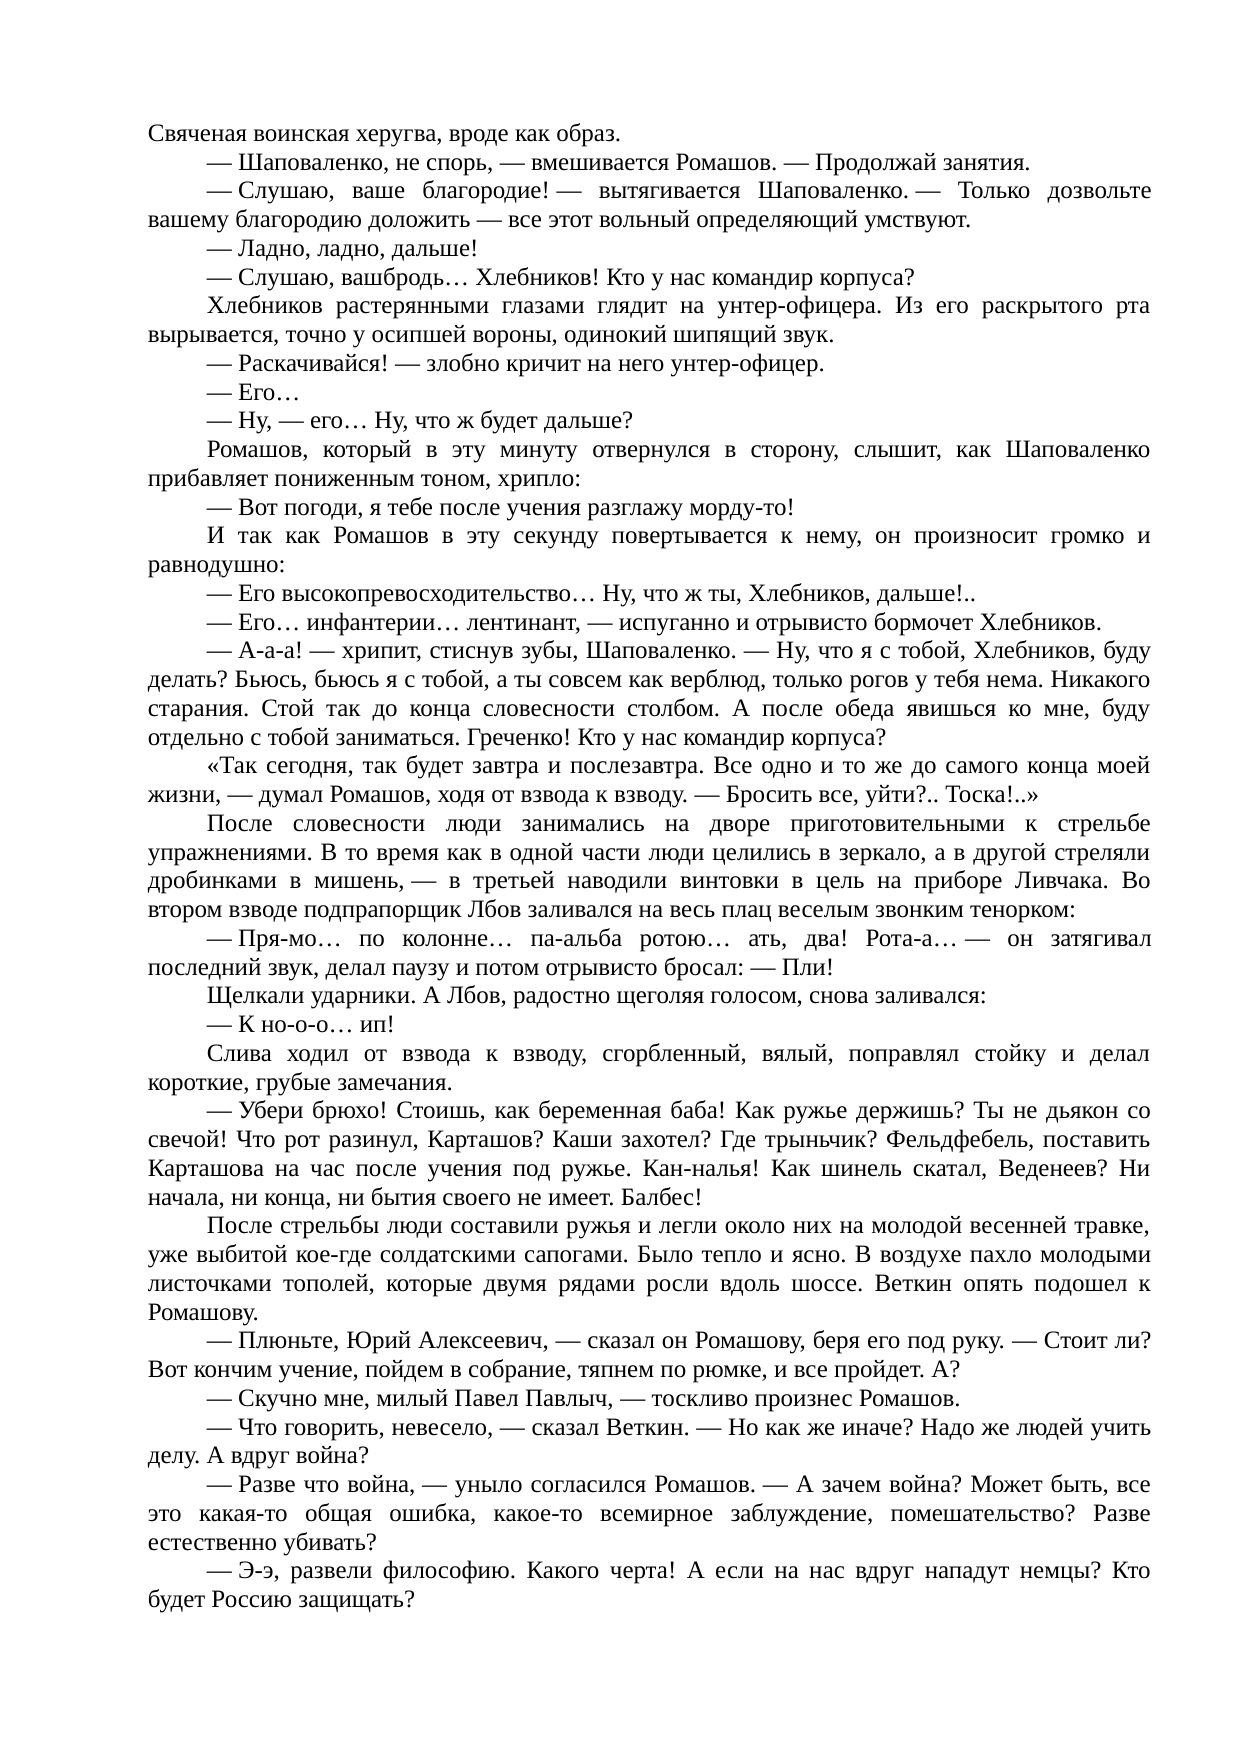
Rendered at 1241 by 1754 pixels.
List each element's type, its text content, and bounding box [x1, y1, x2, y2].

text Слива ходил от взвода к взводу, сгорбленный, вялый, поправлял стойку и делал короткие, грубые замечания. [148, 1038, 1152, 1096]
text — Его… [148, 377, 1152, 406]
text — Раскачивайся! — злобно кричит на него унтер-офицер. [148, 348, 1152, 377]
text — Шаповаленко, не спорь, — вмешивается Ромашов. — Продолжай занятия. [148, 147, 1152, 176]
text — Э-э, развели философию. Какого черта! А если на нас вдруг нападут немцы? Кто будет Россию защищать? [148, 1556, 1152, 1613]
text — Разве что война, — уныло согласился Ромашов. — А зачем война? Может быть, все это какая-то общая ошибка, какое-то всемирное заблуждение, помешательство? Разве естественно убивать? [148, 1469, 1152, 1556]
text Ромашов, который в эту минуту отвернулся в сторону, слышит, как Шаповаленко прибавляет пониженным тоном, хрипло: [148, 434, 1152, 492]
text — А-а-а! — хрипит, стиснув зубы, Шаповаленко. — Ну, что я с тобой, Хлебников, буду делать? Бьюсь, бьюсь я с тобой, а ты совсем как верблюд, только рогов у тебя нема. Никакого старания. Стой так до конца словесности столбом. А после обеда явишься ко мне, буду отдельно с тобой заниматься. Греченко! Кто у нас командир корпуса? [148, 636, 1152, 751]
text — Слушаю, ваше благородие! — вытягивается Шаповаленко. — Только дозвольте вашему благородию доложить — все этот вольный определяющий умствуют. [148, 176, 1152, 233]
text — Убери брюхо! Стоишь, как беременная баба! Как ружье держишь? Ты не дьякон со свечой! Что рот разинул, Карташов? Каши захотел? Где трыньчик? Фельдфебель, поставить Карташова на час после учения под ружье. Кан-налья! Как шинель скатал, Веденеев? Ни начала, ни конца, ни бытия своего не имеет. Балбес! [148, 1096, 1152, 1211]
text — Пря-мо… по колонне… па-альба ротою… ать, два! Рота-а… — он затягивал последний звук, делал паузу и потом отрывисто бросал: — Пли! [148, 923, 1152, 981]
text Хлебников растерянными глазами глядит на унтер-офицера. Из его раскрытого рта вырывается, точно у осипшей вороны, одинокий шипящий звук. [148, 291, 1152, 348]
text — Скучно мне, милый Павел Павлыч, — тоскливо произнес Ромашов. [148, 1383, 1152, 1412]
text — Плюньте, Юрий Алексеевич, — сказал он Ромашову, беря его под руку. — Стоит ли? Вот кончим учение, пойдем в собрание, тяпнем по рюмке, и все пройдет. А? [148, 1326, 1152, 1383]
text — Слушаю, вашбродь… Хлебников! Кто у нас командир корпуса? [148, 262, 1152, 291]
text Щелкали ударники. А Лбов, радостно щеголяя голосом, снова заливался: [148, 981, 1152, 1009]
text После словесности люди занимались на дворе приготовительными к стрельбе упражнениями. В то время как в одной части люди целились в зеркало, а в другой стреляли дробинками в мишень, — в третьей наводили винтовки в цель на приборе Ливчака. Во втором взводе подпрапорщик Лбов заливался на весь плац веселым звонким тенорком: [148, 808, 1152, 923]
text — К но-о-о… ип! [148, 1009, 1152, 1038]
text — Вот погоди, я тебе после учения разглажу морду-то! [148, 492, 1152, 521]
text — Что говорить, невесело, — сказал Веткин. — Но как же иначе? Надо же людей учить делу. А вдруг война? [148, 1412, 1152, 1469]
text После стрельбы люди составили ружья и легли около них на молодой весенней травке, уже выбитой кое-где солдатскими сапогами. Было тепло и ясно. В воздухе пахло молодыми листочками тополей, которые двумя рядами росли вдоль шоссе. Веткин опять подошел к Ромашову. [148, 1211, 1152, 1326]
text И так как Ромашов в эту секунду повертывается к нему, он произносит громко и равнодушно: [148, 521, 1152, 578]
text — Ну, — его… Ну, что ж будет дальше? [148, 406, 1152, 434]
text — Его высокопревосходительство… Ну, что ж ты, Хлебников, дальше!.. [148, 578, 1152, 607]
text — Его… инфантерии… лентинант, — испуганно и отрывисто бормочет Хлебников. [148, 607, 1152, 636]
text — Ладно, ладно, дальше! [148, 233, 1152, 262]
text Свяченая воинская херугва, вроде как образ. [148, 118, 1152, 147]
text «Так сегодня, так будет завтра и послезавтра. Все одно и то же до самого конца моей жизни, — думал Ромашов, ходя от взвода к взводу. — Бросить все, уйти?.. Тоска!..» [148, 751, 1152, 808]
